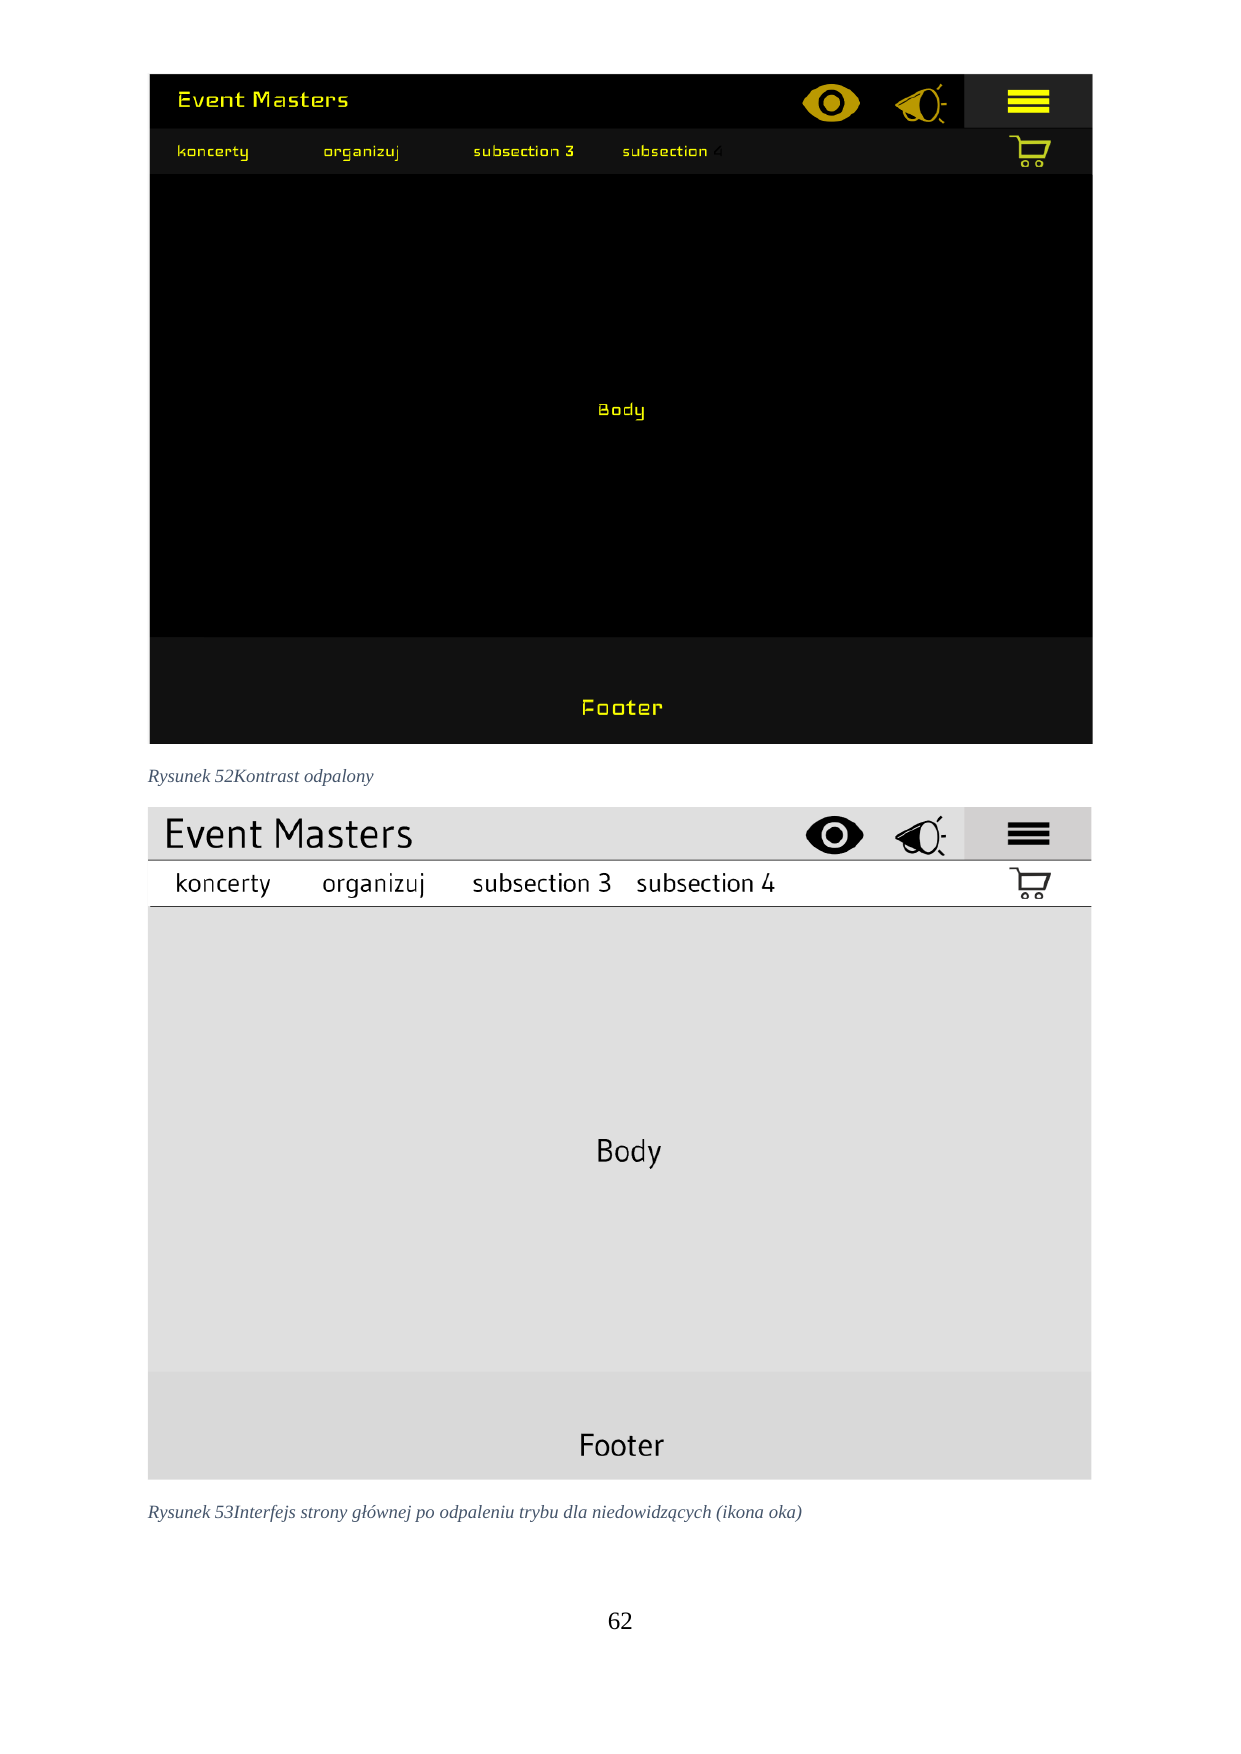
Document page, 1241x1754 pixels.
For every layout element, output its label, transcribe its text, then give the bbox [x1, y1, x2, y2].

text Rysunek 52Kontrast odpalony [148, 765, 1093, 786]
text Rysunek 53Interfejs strony głównej po odpaleniu trybu dla niedowidzących (ikona oka) [148, 1501, 1093, 1522]
